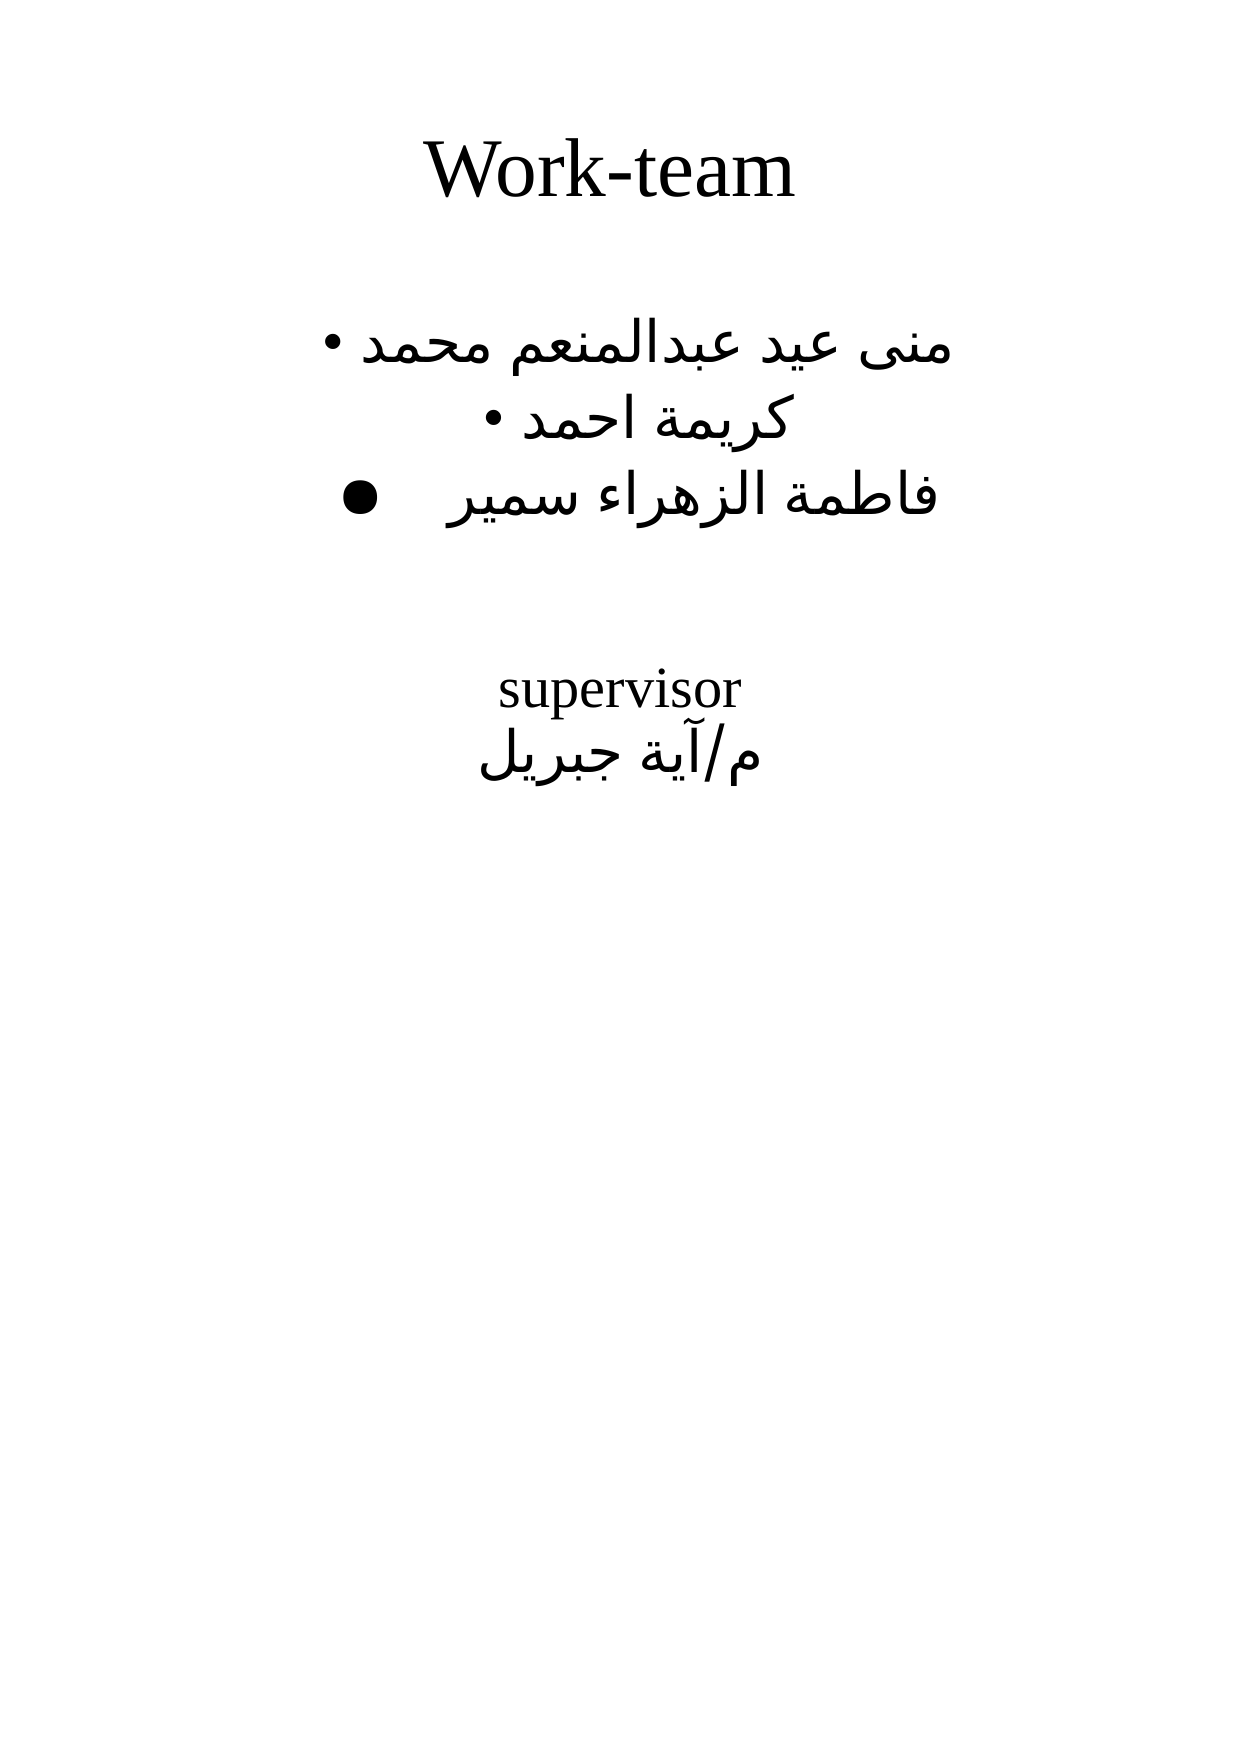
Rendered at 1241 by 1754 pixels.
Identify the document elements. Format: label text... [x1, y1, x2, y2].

list كريمة احمد [156, 386, 1122, 462]
text supervisor [118, 653, 1122, 720]
text م/آية جبريل [118, 720, 1122, 796]
list فاطمة الزهراء سمير [156, 462, 1122, 538]
list منى عيد عبدالمنعم محمد [156, 310, 1122, 386]
text Work-team [118, 118, 1122, 214]
